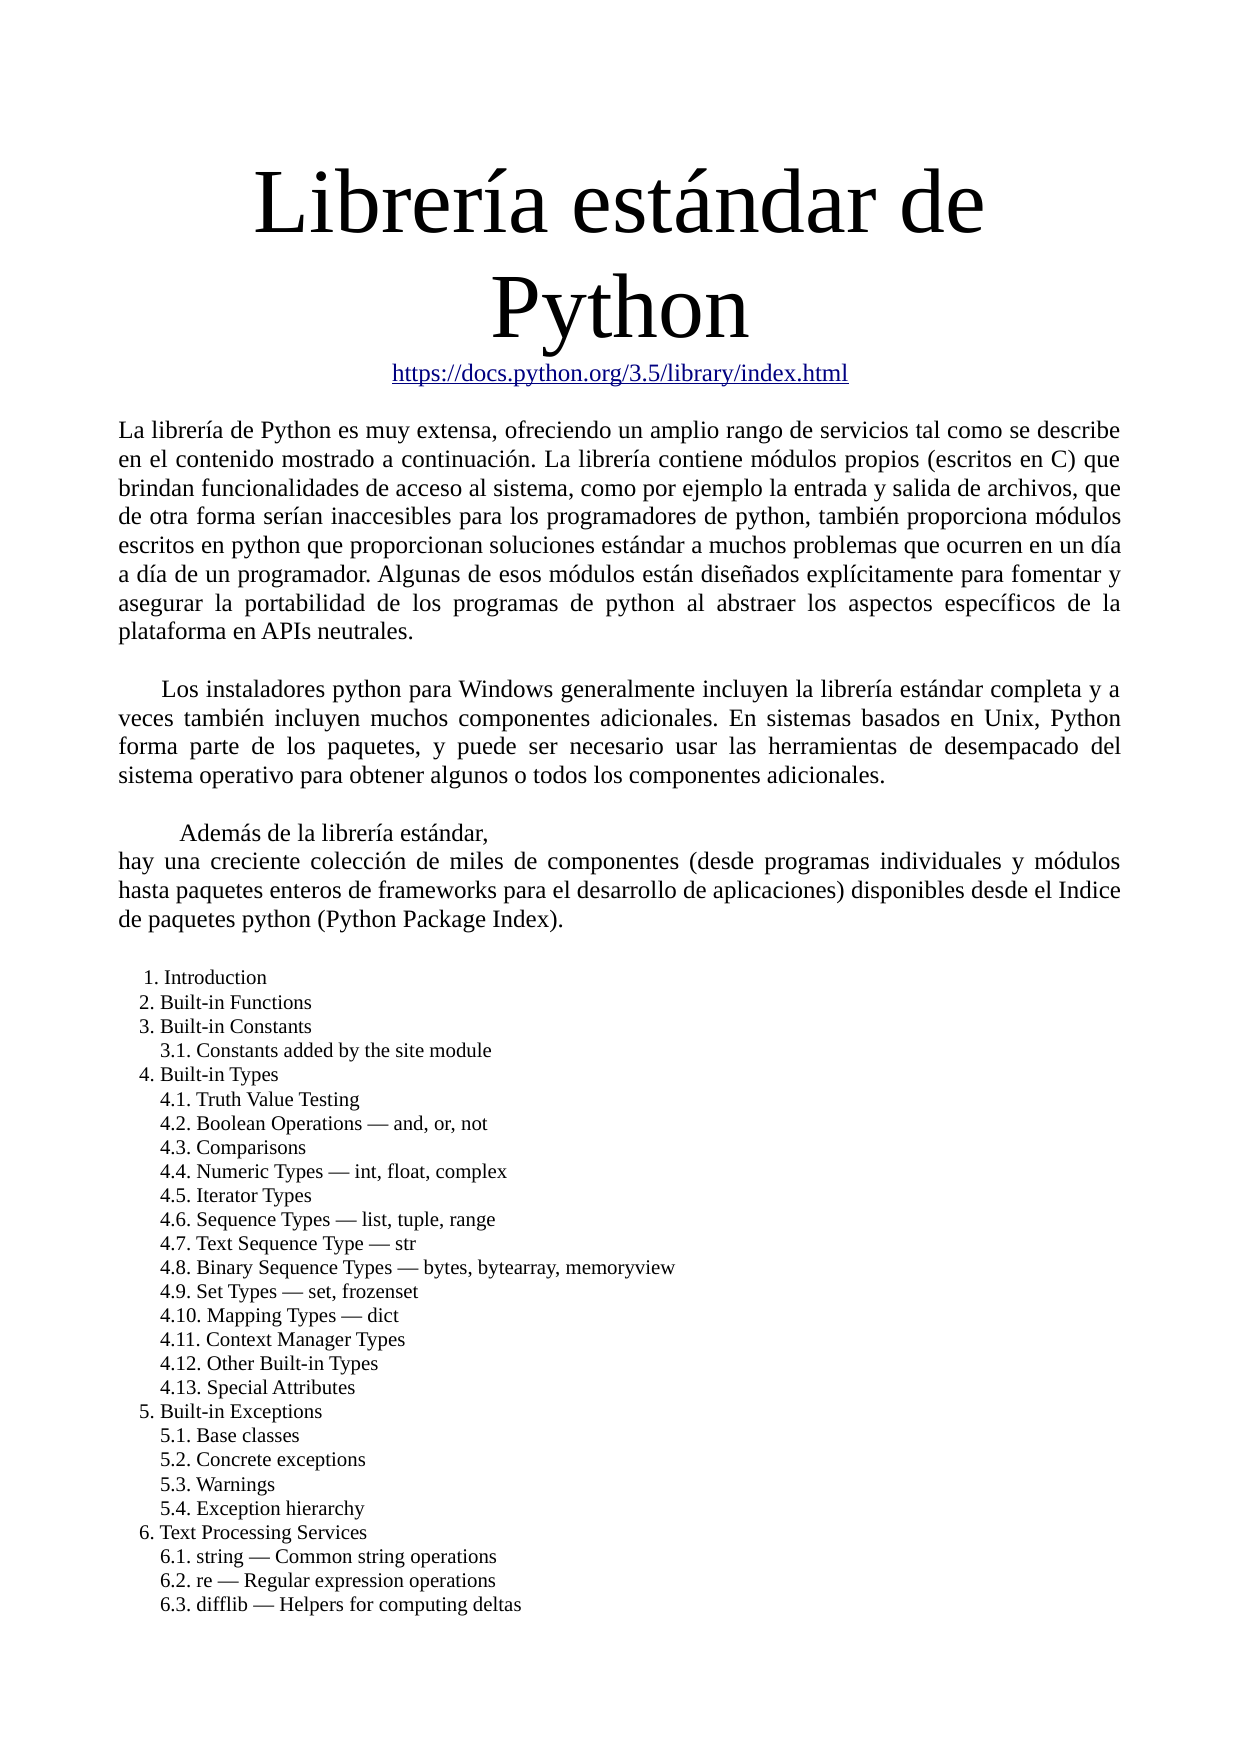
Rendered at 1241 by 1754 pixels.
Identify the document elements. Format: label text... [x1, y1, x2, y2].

text 5.2. Concrete exceptions [118, 1447, 1122, 1471]
text 5. Built-in Exceptions [118, 1399, 1122, 1423]
text 4.8. Binary Sequence Types — bytes, bytearray, memoryview [118, 1255, 1122, 1279]
text 6. Text Processing Services [118, 1519, 1122, 1544]
text 4.6. Sequence Types — list, tuple, range [118, 1207, 1122, 1231]
text 4.3. Comparisons [118, 1134, 1122, 1159]
text 4.1. Truth Value Testing [118, 1086, 1122, 1111]
text 3. Built-in Constants [118, 1014, 1122, 1038]
text 3.1. Constants added by the site module [118, 1038, 1122, 1062]
text 4.12. Other Built-in Types [118, 1351, 1122, 1375]
text 6.3. difflib — Helpers for computing deltas [118, 1592, 1122, 1616]
text 4.10. Mapping Types — dict [118, 1303, 1122, 1327]
text 4.2. Boolean Operations — and, or, not [118, 1111, 1122, 1134]
text Los instaladores python para Windows generalmente incluyen la librería estándar completa y a veces también incluyen muchos componentes adicionales. En sistemas basados en Unix, Python forma parte de los paquetes, y puede ser necesario usar las herramientas de desempacado del sistema operativo para obtener algunos o todos los componentes adicionales. [118, 674, 1122, 789]
text 4.4. Numeric Types — int, float, complex [118, 1159, 1122, 1183]
text 4.7. Text Sequence Type — str [118, 1231, 1122, 1255]
text 1. Introduction [118, 961, 1122, 990]
text Además de la librería estándar, [118, 818, 1122, 846]
text 4. Built-in Types [118, 1062, 1122, 1086]
text 6.1. string — Common string operations [118, 1544, 1122, 1568]
text 4.5. Iterator Types [118, 1183, 1122, 1207]
text 6.2. re — Regular expression operations [118, 1568, 1122, 1592]
text La librería de Python es muy extensa, ofreciendo un amplio rango de servicios tal como se describe en el contenido mostrado a continuación. La librería contiene módulos propios (escritos en C) que brindan funcionalidades de acceso al sistema, como por ejemplo la entrada y salida de archivos, que de otra forma serían inaccesibles para los programadores de python, también proporciona módulos escritos en python que proporcionan soluciones estándar a muchos problemas que ocurren en un día a día de un programador. Algunas de esos módulos están diseñados explícitamente para fomentar y asegurar la portabilidad de los programas de python al abstraer los aspectos específicos de la plataforma en APIs neutrales. [118, 415, 1122, 645]
text 5.3. Warnings [118, 1471, 1122, 1496]
text hay una creciente colección de miles de componentes (desde programas individuales y módulos hasta paquetes enteros de frameworks para el desarrollo de aplicaciones) disponibles desde el Indice de paquetes python (Python Package Index). [118, 846, 1122, 933]
text 2. Built-in Functions [118, 990, 1122, 1014]
text 4.11. Context Manager Types [118, 1327, 1122, 1351]
text 5.1. Base classes [118, 1423, 1122, 1447]
text 4.13. Special Attributes [118, 1375, 1122, 1399]
text Librería estándar de Python [118, 147, 1122, 358]
text 5.4. Exception hierarchy [118, 1496, 1122, 1519]
text 4.9. Set Types — set, frozenset [118, 1279, 1122, 1303]
text https://docs.python.org/3.5/library/index.html [118, 358, 1122, 386]
